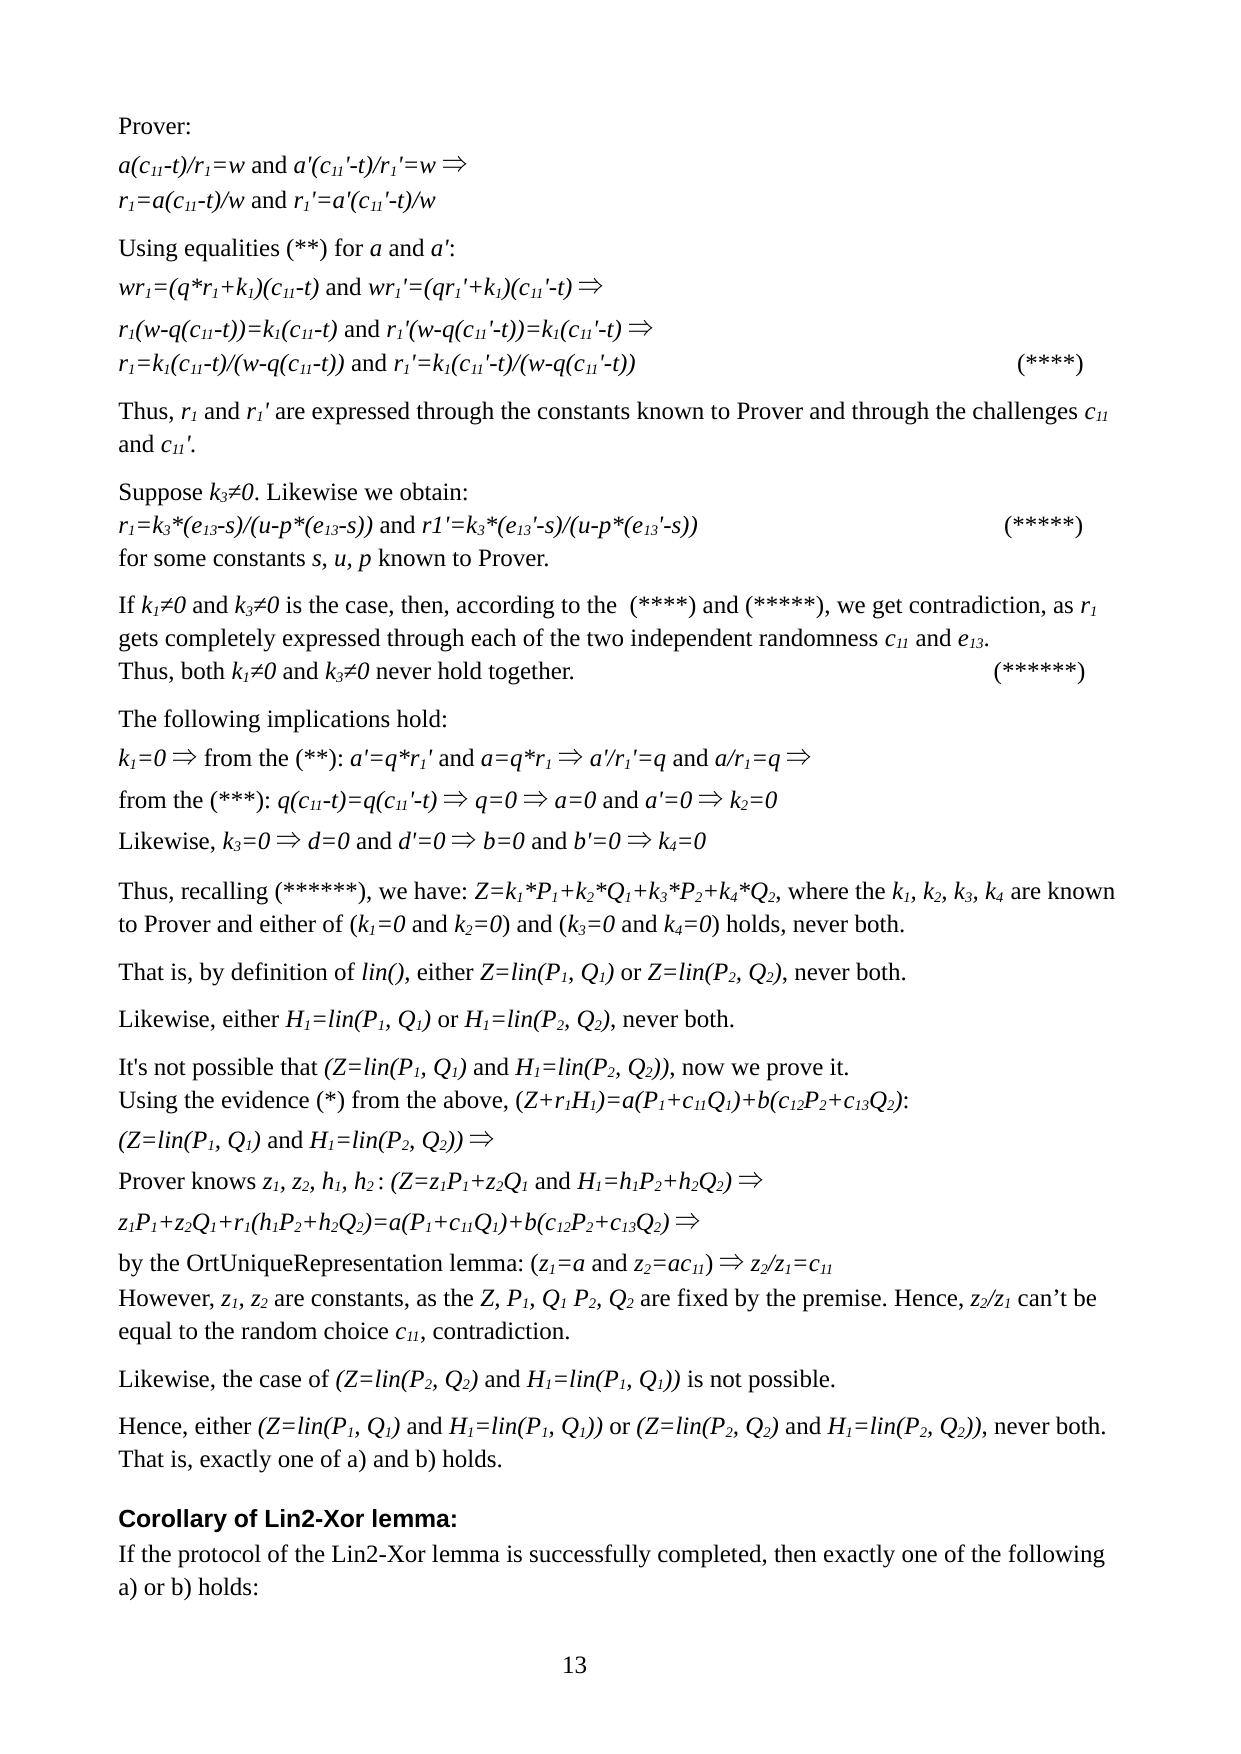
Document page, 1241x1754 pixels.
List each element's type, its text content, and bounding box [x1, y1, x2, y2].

text Likewise, either H1=lin(P1, Q1) or H1=lin(P2, Q2), never both. [118, 1004, 1122, 1033]
text Using equalities (**) for a and a': wr1=(q*r1+k1)(c11-t) and wr1'=(qr1'+k1)(c11'-t) ⇒ r1(w-q(c11-t))=k1(c11-t) and r1'(w-q(c11'-t))=k1(c11'-t) ⇒ r1=k1(c11-t)/(w-q(c11-t)) and r1'=k1(c11'-t)/(w-q(c11'-t)) (****) [118, 233, 1122, 377]
subtitle Corollary of Lin2-Xor lemma: [118, 1504, 1122, 1533]
text Thus, r1 and r1' are expressed through the constants known to Prover and through the challenges c11 and c11'. [118, 396, 1122, 458]
text That is, by definition of lin(), either Z=lin(P1, Q1) or Z=lin(P2, Q2), never both. [118, 957, 1122, 986]
text Hence, either (Z=lin(P1, Q1) and H1=lin(P1, Q1)) or (Z=lin(P2, Q2) and H1=lin(P2, Q2)), never both. That is, exactly one of a) and b) holds. [118, 1411, 1122, 1473]
text The following implications hold: k1=0 ⇒ from the (**): a'=q*r1' and a=q*r1 ⇒ a'/r1'=q and a/r1=q ⇒ from the (***): q(c11-t)=q(c11'-t) ⇒ q=0 ⇒ a=0 and a'=0 ⇒ k2=0 Likewise, k3=0 ⇒ d=0 and d'=0 ⇒ b=0 and b'=0 ⇒ k4=0 [118, 704, 1122, 856]
text It's not possible that (Z=lin(P1, Q1) and H1=lin(P2, Q2)), now we prove it. Using the evidence (*) from the above, (Z+r1H1)=a(P1+c11Q1)+b(c12P2+c13Q2): (Z=lin(P1, Q1) and H1=lin(P2, Q2)) ⇒ Prover knows z1, z2, h1, h2 : (Z=z1P1+z2Q1 and H1=h1P2+h2Q2) ⇒ z1P1+z2Q1+r1(h1P2+h2Q2)=a(P1+c11Q1)+b(c12P2+c13Q2) ⇒ by the OrtUniqueRepresentation lemma: (z1=a and z2=ac11) ⇒ z2/z1=c11 However, z1, z2 are constants, as the Z, P1, Q1 P2, Q2 are fixed by the premise. Hence, z2/z1 can’t be equal to the random choice c11, contradiction. [118, 1052, 1122, 1345]
text If k1≠0 and k3≠0 is the case, then, according to the (****) and (*****), we get contradiction, as r1 gets completely expressed through each of the two independent randomness c11 and e13. Thus, both k1≠0 and k3≠0 never hold together. (******) [118, 590, 1122, 685]
text Prover: a(c11-t)/r1=w and a'(c11'-t)/r1'=w ⇒ r1=a(c11-t)/w and r1'=a'(c11'-t)/w [118, 111, 1122, 214]
text If the protocol of the Lin2-Xor lemma is successfully completed, then exactly one of the following a) or b) holds: [118, 1539, 1122, 1601]
text Likewise, the case of (Z=lin(P2, Q2) and H1=lin(P1, Q1)) is not possible. [118, 1364, 1122, 1393]
text Thus, recalling (******), we have: Z=k1*P1+k2*Q1+k3*P2+k4*Q2, where the k1, k2, k3, k4 are known to Prover and either of (k1=0 and k2=0) and (k3=0 and k4=0) holds, never both. [118, 876, 1122, 938]
text Suppose k3≠0. Likewise we obtain: r1=k3*(e13-s)/(u-p*(e13-s)) and r1'=k3*(e13'-s)/(u-p*(e13'-s)) (*****) for some constants s, u, p known to Prover. [118, 477, 1122, 571]
